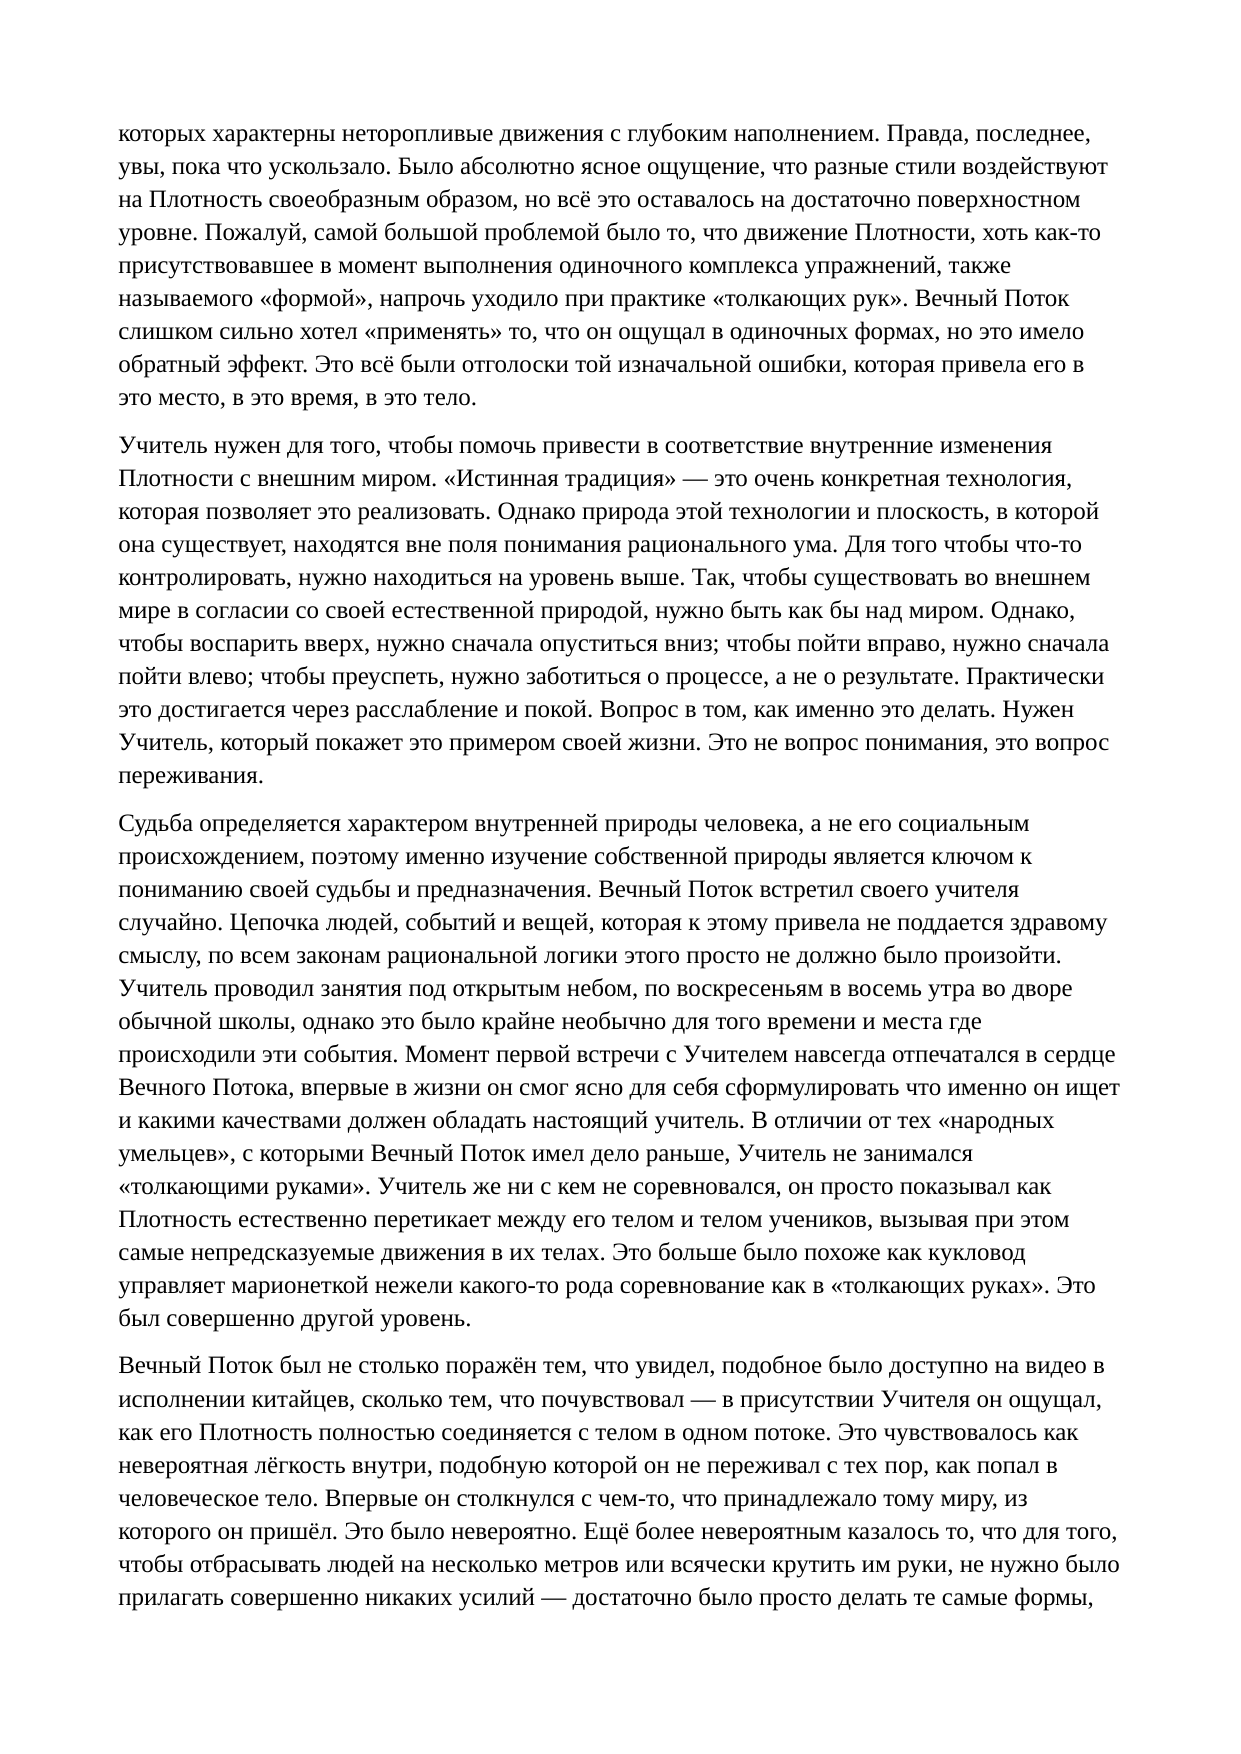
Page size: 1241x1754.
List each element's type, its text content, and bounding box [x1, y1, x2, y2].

text которых характерны неторопливые движения с глубоким наполнением. Правда, последнее, увы, пока что ускользало. Было абсолютно ясное ощущение, что разные стили воздействуют на Плотность своеобразным образом, но всё это оставалось на достаточно поверхностном уровне. Пожалуй, самой большой проблемой было то, что движение Плотности, хоть как-то присутствовавшее в момент выполнения одиночного комплекса упражнений, также называемого «формой», напрочь уходило при практике «толкающих рук». Вечный Поток слишком сильно хотел «применять» то, что он ощущал в одиночных формах, но это имело обратный эффект. Это всё были отголоски той изначальной ошибки, которая привела его в это место, в это время, в это тело. [118, 118, 1122, 411]
text Судьба определяется характером внутренней природы человека, а не его социальным происхождением, поэтому именно изучение собственной природы является ключом к пониманию своей судьбы и предназначения. Вечный Поток встретил своего учителя случайно. Цепочка людей, событий и вещей, которая к этому привела не поддается здравому смыслу, по всем законам рациональной логики этого просто не должно было произойти. Учитель проводил занятия под открытым небом, по воскресеньям в восемь утра во дворе обычной школы, однако это было крайне необычно для того времени и места где происходили эти события. Момент первой встречи с Учителем навсегда отпечатался в сердце Вечного Потока, впервые в жизни он смог ясно для себя сформулировать что именно он ищет и какими качествами должен обладать настоящий учитель. В отличии от тех «народных умельцев», с которыми Вечный Поток имел дело раньше, Учитель не занимался «толкающими руками». Учитель же ни с кем не соревновался, он просто показывал как Плотность естественно перетикает между его телом и телом учеников, вызывая при этом самые непредсказуемые движения в их телах. Это больше было похоже как кукловод управляет марионеткой нежели какого-то рода соревнование как в «толкающих руках». Это был совершенно другой уровень. [118, 808, 1122, 1332]
text Вечный Поток был не столько поражён тем, что увидел, подобное было доступно на видео в исполнении китайцев, сколько тем, что почувствовал — в присутствии Учителя он ощущал, как его Плотность полностью соединяется с телом в одном потоке. Это чувствовалось как невероятная лёгкость внутри, подобную которой он не переживал с тех пор, как попал в человеческое тело. Впервые он столкнулся с чем-то, что принадлежало тому миру, из которого он пришёл. Это было невероятно. Ещё более невероятным казалось то, что для того, чтобы отбрасывать людей на несколько метров или всячески крутить им руки, не нужно было прилагать совершенно никаких усилий — достаточно было просто делать те самые формы, [118, 1351, 1122, 1611]
text Учитель нужен для того, чтобы помочь привести в соответствие внутренние изменения Плотности с внешним миром. «Истинная традиция» — это очень конкретная технология, которая позволяет это реализовать. Однако природа этой технологии и плоскость, в которой она существует, находятся вне поля понимания рационального ума. Для того чтобы что-то контролировать, нужно находиться на уровень выше. Так, чтобы существовать во внешнем мире в согласии со своей естественной природой, нужно быть как бы над миром. Однако, чтобы воспарить вверх, нужно сначала опуститься вниз; чтобы пойти вправо, нужно сначала пойти влево; чтобы преуспеть, нужно заботиться о процессе, а не о результате. Практически это достигается через расслабление и покой. Вопрос в том, как именно это делать. Нужен Учитель, который покажет это примером своей жизни. Это не вопрос понимания, это вопрос переживания. [118, 430, 1122, 789]
